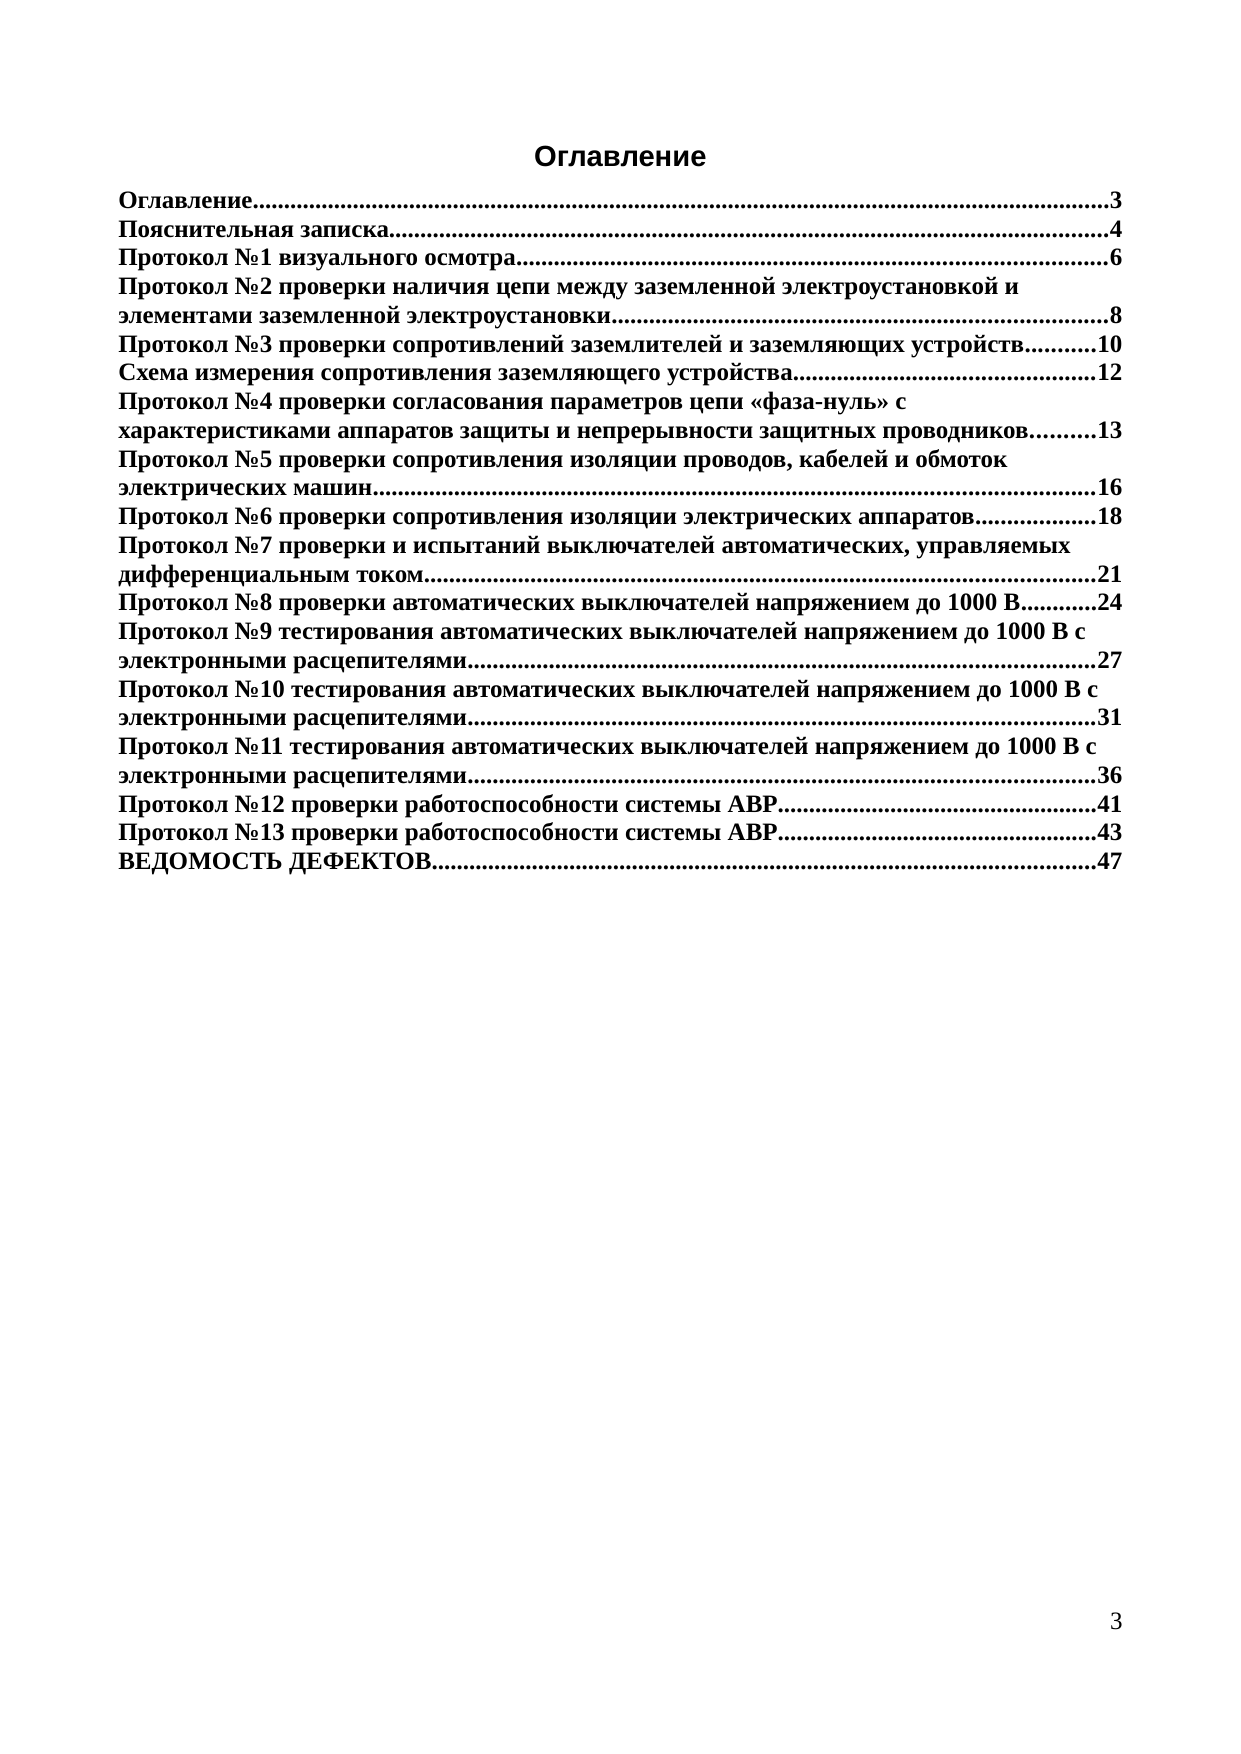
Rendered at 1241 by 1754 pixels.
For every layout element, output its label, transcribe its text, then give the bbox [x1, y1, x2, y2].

text Протокол №8 проверки автоматических выключателей напряжением до 1000 В 24 [118, 587, 1122, 616]
subtitle Оглавление [118, 139, 1122, 172]
text Протокол №11 тестирования автоматических выключателей напряжением до 1000 В с электронными расцепителями 36 [118, 731, 1122, 789]
text ВЕДОМОСТЬ ДЕФЕКТОВ 47 [118, 846, 1122, 875]
text Схема измерения сопротивления заземляющего устройства 12 [118, 357, 1122, 386]
text Протокол №4 проверки согласования параметров цепи «фаза-нуль» с характеристиками аппаратов защиты и непрерывности защитных проводников 13 [118, 386, 1122, 444]
text Протокол №12 проверки работоспособности системы АВР 41 [118, 789, 1122, 817]
text Протокол №9 тестирования автоматических выключателей напряжением до 1000 В с электронными расцепителями 27 [118, 616, 1122, 674]
text Протокол №1 визуального осмотра 6 [118, 242, 1122, 271]
text Пояснительная записка 4 [118, 214, 1122, 242]
text Протокол №10 тестирования автоматических выключателей напряжением до 1000 В с электронными расцепителями 31 [118, 674, 1122, 731]
text Протокол №3 проверки сопротивлений заземлителей и заземляющих устройств 10 [118, 329, 1122, 357]
text Оглавление 3 [118, 185, 1122, 214]
text Протокол №5 проверки сопротивления изоляции проводов, кабелей и обмоток электрических машин 16 [118, 444, 1122, 501]
text Протокол №7 проверки и испытаний выключателей автоматических, управляемых дифференциальным током 21 [118, 530, 1122, 587]
text Протокол №13 проверки работоспособности системы АВР 43 [118, 817, 1122, 846]
text Протокол №2 проверки наличия цепи между заземленной электроустановкой и элементами заземленной электроустановки 8 [118, 271, 1122, 329]
text Протокол №6 проверки сопротивления изоляции электрических аппаратов 18 [118, 501, 1122, 530]
